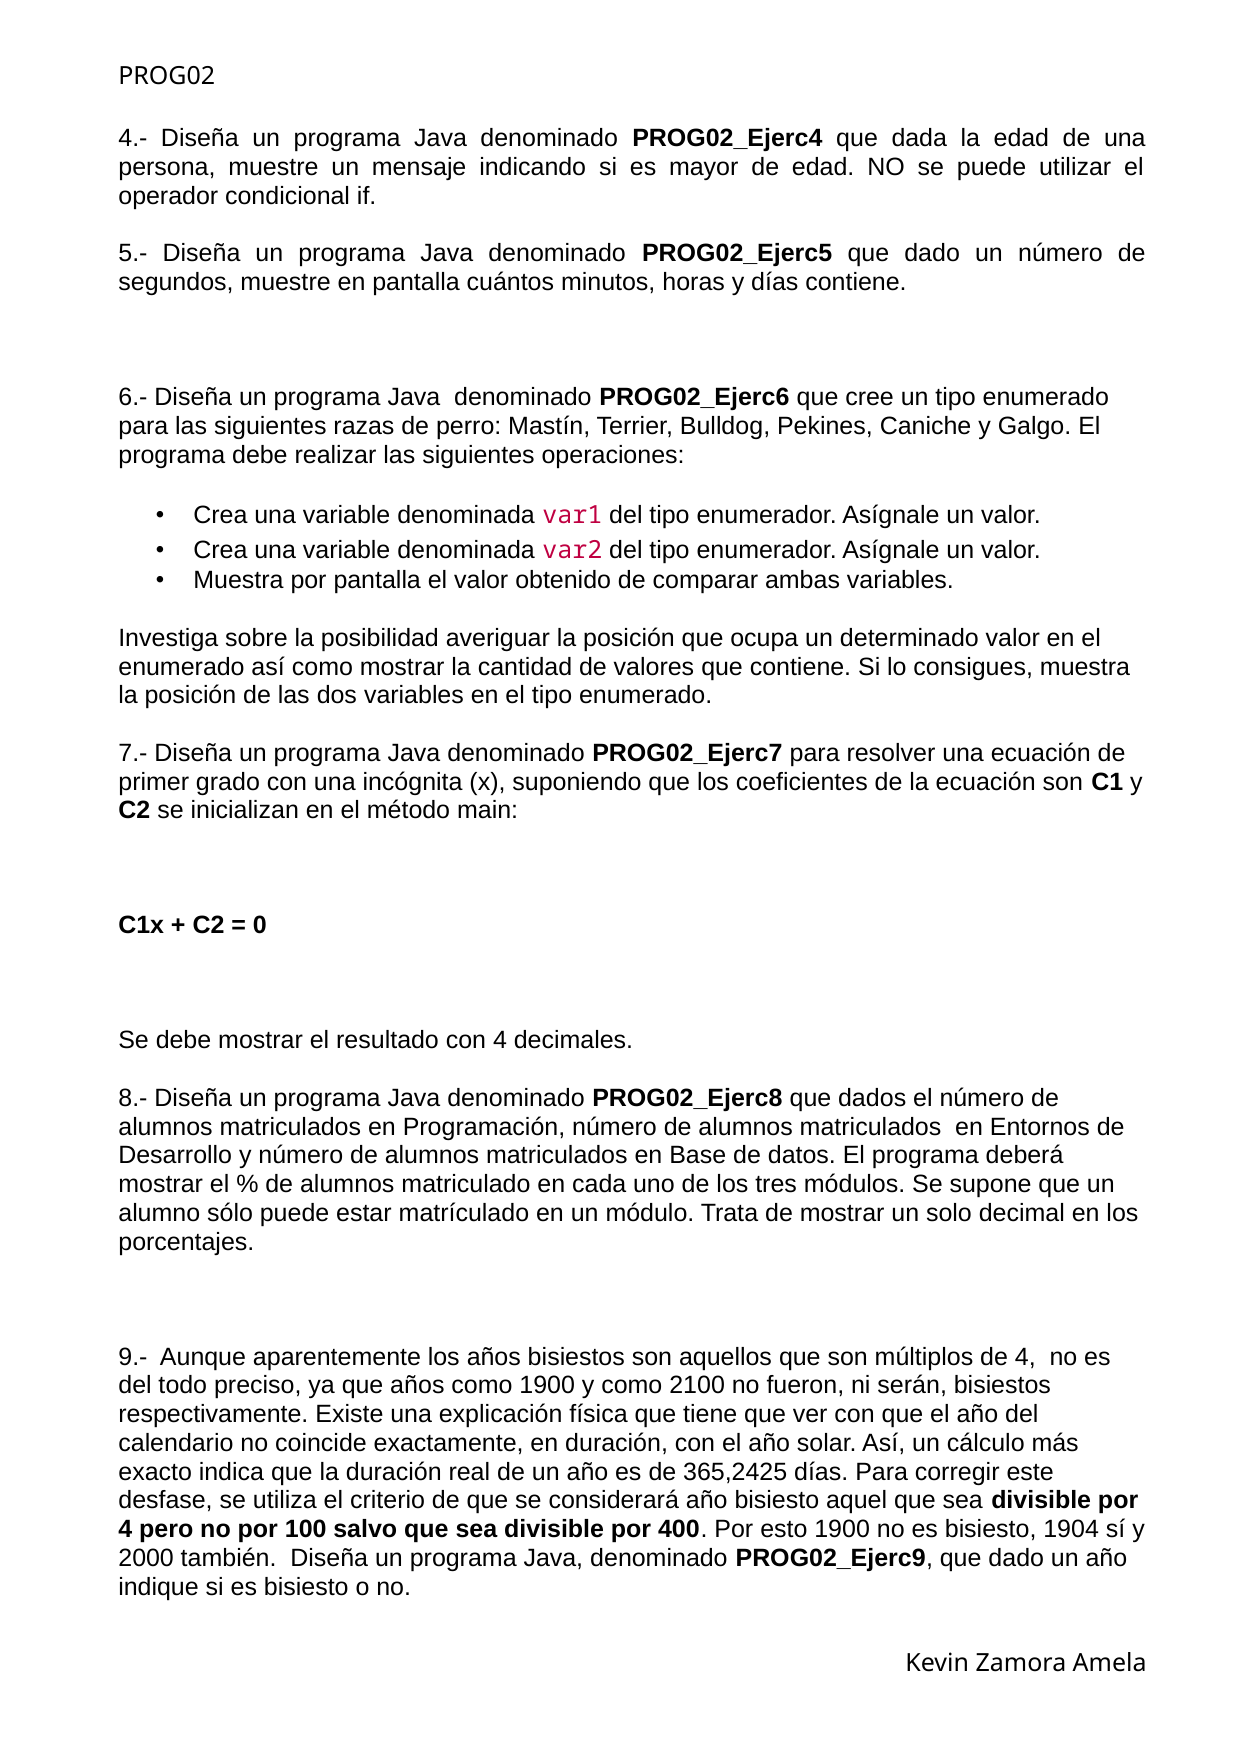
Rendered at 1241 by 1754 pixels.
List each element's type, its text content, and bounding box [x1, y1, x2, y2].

list Muestra por pantalla el valor obtenido de comparar ambas variables. [156, 565, 1146, 594]
text Se debe mostrar el resultado con 4 decimales. [118, 1025, 1146, 1054]
text 6.- Diseña un programa Java denominado PROG02_Ejerc6 que cree un tipo enumerado para las siguientes razas de perro: Mastín, Terrier, Bulldog, Pekines, Caniche y Galgo. El programa debe realizar las siguientes operaciones: [118, 382, 1146, 468]
text 9.- Aunque aparentemente los años bisiestos son aquellos que son múltiplos de 4, no es del todo preciso, ya que años como 1900 y como 2100 no fueron, ni serán, bisiestos respectivamente. Existe una explicación física que tiene que ver con que el año del calendario no coincide exactamente, en duración, con el año solar. Así, un cálculo más exacto indica que la duración real de un año es de 365,2425 días. Para corregir este desfase, se utiliza el criterio de que se considerará año bisiesto aquel que sea divisible por 4 pero no por 100 salvo que sea divisible por 400. Por esto 1900 no es bisiesto, 1904 sí y 2000 también. Diseña un programa Java, denominado PROG02_Ejerc9, que dado un año indique si es bisiesto o no. [118, 1342, 1146, 1600]
text 7.- Diseña un programa Java denominado PROG02_Ejerc7 para resolver una ecuación de primer grado con una incógnita (x), suponiendo que los coeficientes de la ecuación son C1 y C2 se inicializan en el método main: [118, 738, 1146, 824]
list Crea una variable denominada var2 del tipo enumerador. Asígnale un valor. [156, 531, 1146, 565]
text 8.- Diseña un programa Java denominado PROG02_Ejerc8 que dados el número de alumnos matriculados en Programación, número de alumnos matriculados en Entornos de Desarrollo y número de alumnos matriculados en Base de datos. El programa deberá mostrar el % de alumnos matriculado en cada uno de los tres módulos. Se supone que un alumno sólo puede estar matrículado en un módulo. Trata de mostrar un solo decimal en los porcentajes. [118, 1083, 1146, 1255]
text 4.- Diseña un programa Java denominado PROG02_Ejerc4 que dada la edad de una persona, muestre un mensaje indicando si es mayor de edad. NO se puede utilizar el operador condicional if. [118, 123, 1146, 210]
list Crea una variable denominada var1 del tipo enumerador. Asígnale un valor. [156, 497, 1146, 531]
text C1x + C2 = 0 [118, 910, 1146, 939]
text 5.- Diseña un programa Java denominado PROG02_Ejerc5 que dado un número de segundos, muestre en pantalla cuántos minutos, horas y días contiene. [118, 238, 1146, 296]
text Investiga sobre la posibilidad averiguar la posición que ocupa un determinado valor en el enumerado así como mostrar la cantidad de valores que contiene. Si lo consigues, muestra la posición de las dos variables en el tipo enumerado. [118, 623, 1146, 709]
